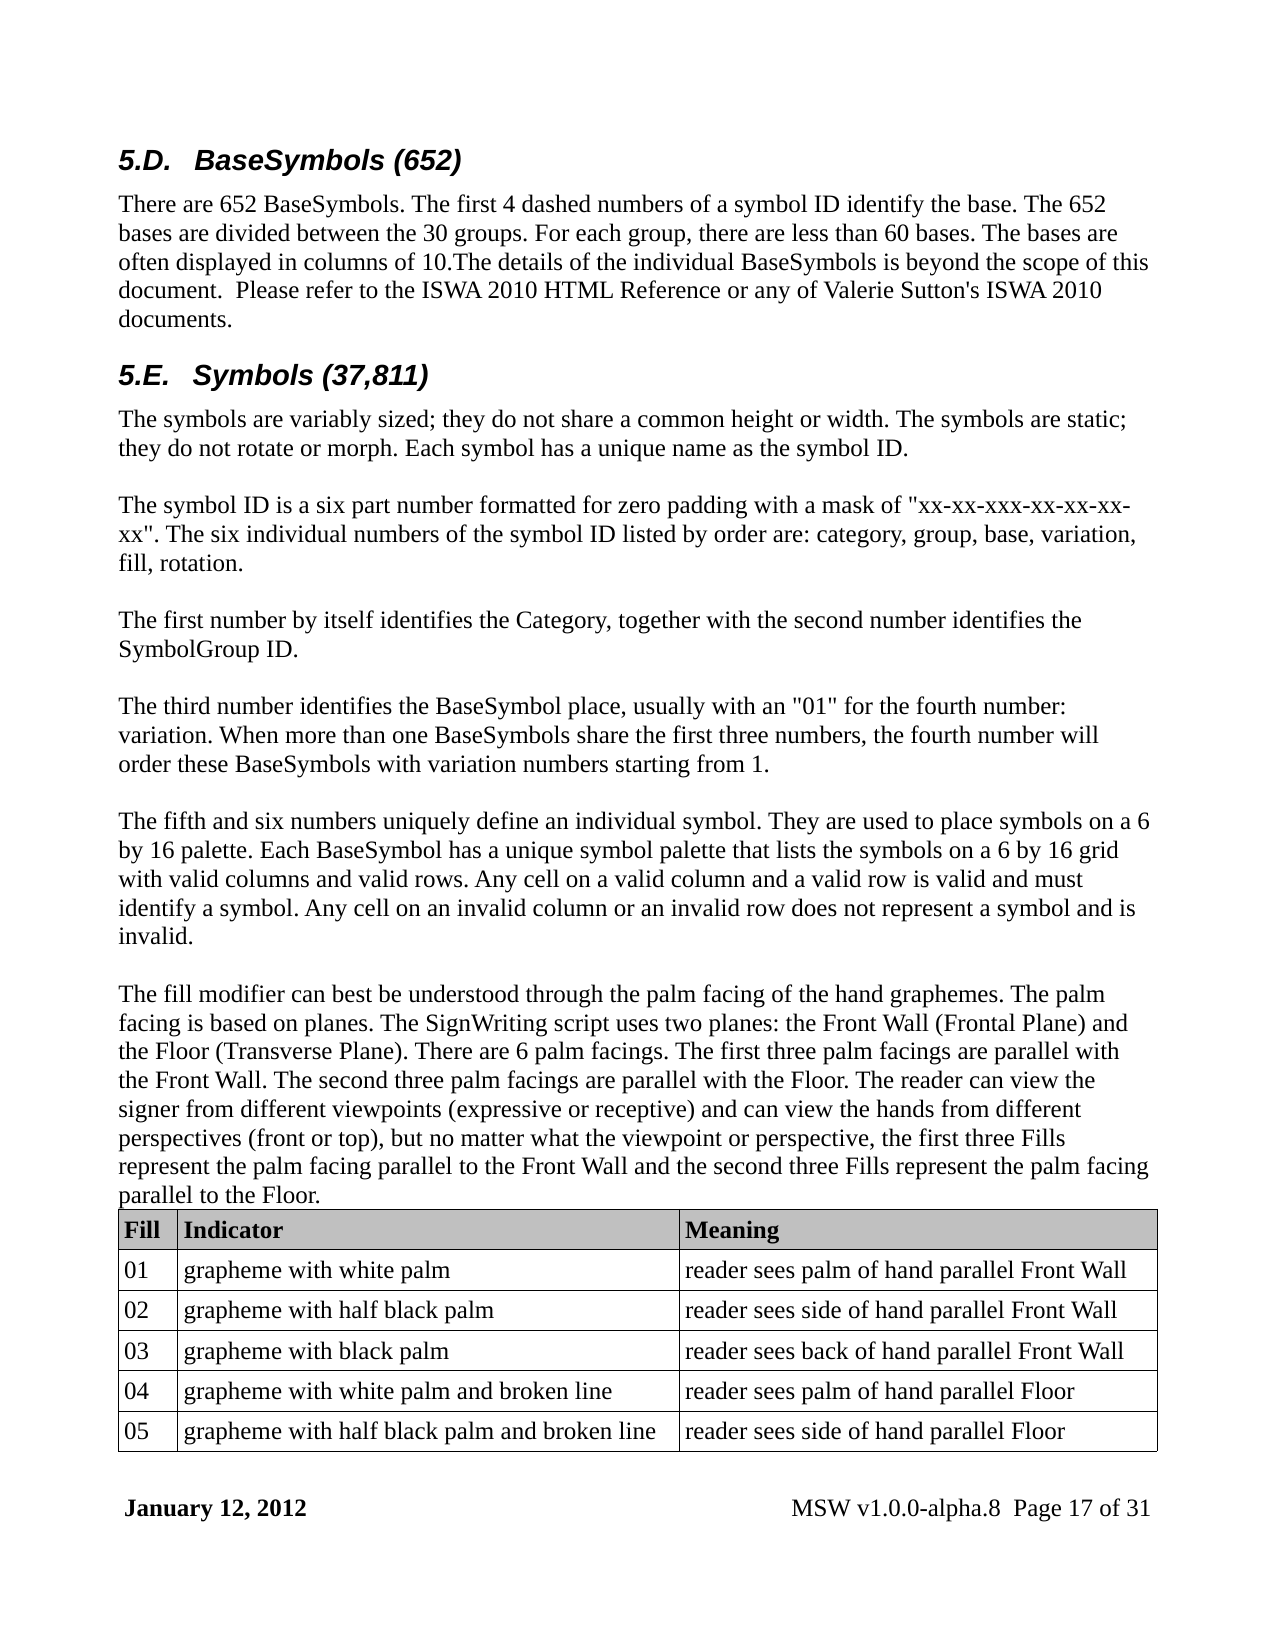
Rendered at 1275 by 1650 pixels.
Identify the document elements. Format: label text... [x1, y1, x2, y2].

text The fill modifier can best be understood through the palm facing of the hand graphemes. The palm facing is based on planes. The SignWriting script uses two planes: the Front Wall (Frontal Plane) and the Floor (Transverse Plane). There are 6 palm facings. The first three palm facings are parallel with the Front Wall. The second three palm facings are parallel with the Floor. The reader can view the signer from different viewpoints (expressive or receptive) and can view the hands from different perspectives (front or top), but no matter what the viewpoint or perspective, the first three Fills represent the palm facing parallel to the Front Wall and the second three Fills represent the palm facing parallel to the Floor. [118, 979, 1157, 1209]
table_cell reader sees side of hand parallel Front Wall [680, 1291, 1157, 1330]
table_header Fill [119, 1210, 177, 1249]
subtitle Symbols (37,811) [118, 358, 1157, 391]
table_cell reader sees side of hand parallel Floor [680, 1412, 1157, 1451]
table_cell grapheme with half black palm and broken line [178, 1412, 679, 1451]
table_cell reader sees back of hand parallel Front Wall [680, 1331, 1157, 1370]
text The symbol ID is a six part number formatted for zero padding with a mask of "xx-xx-xxx-xx-xx-xx-xx". The six individual numbers of the symbol ID listed by order are: category, group, base, variation, fill, rotation. [118, 490, 1157, 576]
text The symbols are variably sized; they do not share a common height or width. The symbols are static; they do not rotate or morph. Each symbol has a unique name as the symbol ID. [118, 404, 1157, 461]
table_cell reader sees palm of hand parallel Front Wall [680, 1250, 1157, 1289]
table_cell 02 [119, 1291, 177, 1330]
table_cell grapheme with white palm and broken line [178, 1371, 679, 1411]
table_header Meaning [680, 1210, 1157, 1249]
text The first number by itself identifies the Category, together with the second number identifies the SymbolGroup ID. [118, 605, 1157, 663]
table_cell grapheme with half black palm [178, 1291, 679, 1330]
subtitle BaseSymbols (652) [118, 143, 1157, 177]
table_cell 04 [119, 1371, 177, 1411]
text The third number identifies the BaseSymbol place, usually with an "01" for the fourth number: variation. When more than one BaseSymbols share the first three numbers, the fourth number will order these BaseSymbols with variation numbers starting from 1. [118, 691, 1157, 778]
text The fifth and six numbers uniquely define an individual symbol. They are used to place symbols on a 6 by 16 palette. Each BaseSymbol has a unique symbol palette that lists the symbols on a 6 by 16 grid with valid columns and valid rows. Any cell on a valid column and a valid row is valid and must identify a symbol. Any cell on an invalid column or an invalid row does not represent a symbol and is invalid. [118, 806, 1157, 950]
table_cell 01 [119, 1250, 177, 1289]
table_cell reader sees palm of hand parallel Floor [680, 1371, 1157, 1411]
table_header Indicator [178, 1210, 679, 1249]
text There are 652 BaseSymbols. The first 4 dashed numbers of a symbol ID identify the base. The 652 bases are divided between the 30 groups. For each group, there are less than 60 bases. The bases are often displayed in columns of 10.The details of the individual BaseSymbols is beyond the scope of this document. Please refer to the ISWA 2010 HTML Reference or any of Valerie Sutton's ISWA 2010 documents. [118, 189, 1157, 333]
table_cell 03 [119, 1331, 177, 1370]
table_cell grapheme with black palm [178, 1331, 679, 1370]
table_cell grapheme with white palm [178, 1250, 679, 1289]
table_cell 05 [119, 1412, 177, 1451]
